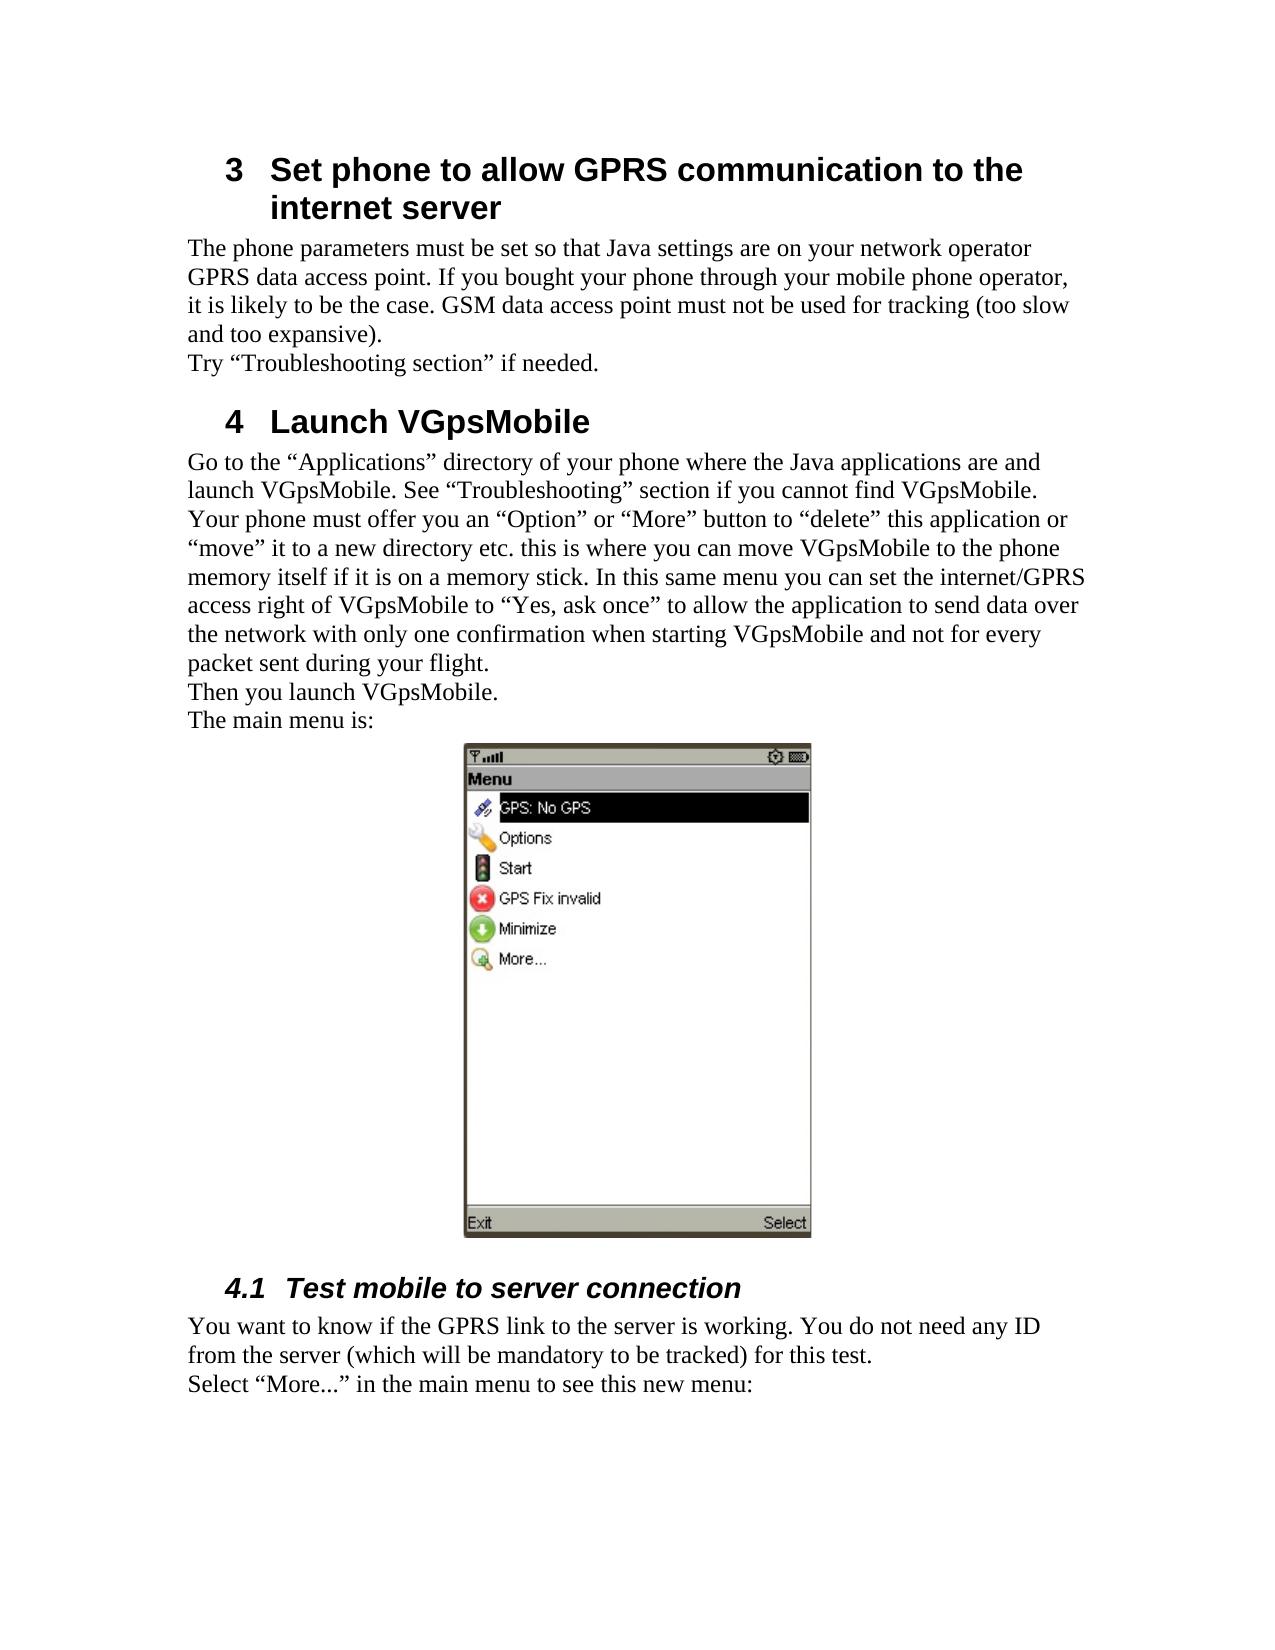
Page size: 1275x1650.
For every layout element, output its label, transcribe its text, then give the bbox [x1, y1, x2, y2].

text The main menu is: [187, 705, 1087, 734]
picture [463, 743, 812, 1238]
subtitle Launch VGpsMobile [225, 402, 1087, 440]
text Your phone must offer you an “Option” or “More” button to “delete” this application or “move” it to a new directory etc. this is where you can move VGpsMobile to the phone memory itself if it is on a memory stick. In this same menu you can set the internet/GPRS access right of VGpsMobile to “Yes, ask once” to allow the application to send data over the network with only one confirmation when starting VGpsMobile and not for every packet sent during your flight. [187, 504, 1087, 677]
subtitle Set phone to allow GPRS communication to the internet server [225, 150, 1087, 227]
subtitle Test mobile to server connection [225, 1272, 1087, 1305]
text Select “More...” in the main menu to see this new menu: [187, 1369, 1087, 1398]
text Then you launch VGpsMobile. [187, 677, 1087, 705]
text Go to the “Applications” directory of your phone where the Java applications are and launch VGpsMobile. See “Troubleshooting” section if you cannot find VGpsMobile. [187, 447, 1087, 504]
text You want to know if the GPRS link to the server is working. You do not need any ID from the server (which will be mandatory to be tracked) for this test. [187, 1311, 1087, 1369]
text Try “Troubleshooting section” if needed. [187, 348, 1087, 377]
text The phone parameters must be set so that Java settings are on your network operator GPRS data access point. If you bought your phone through your mobile phone operator, it is likely to be the case. GSM data access point must not be used for tracking (too slow and too expansive). [187, 233, 1087, 348]
